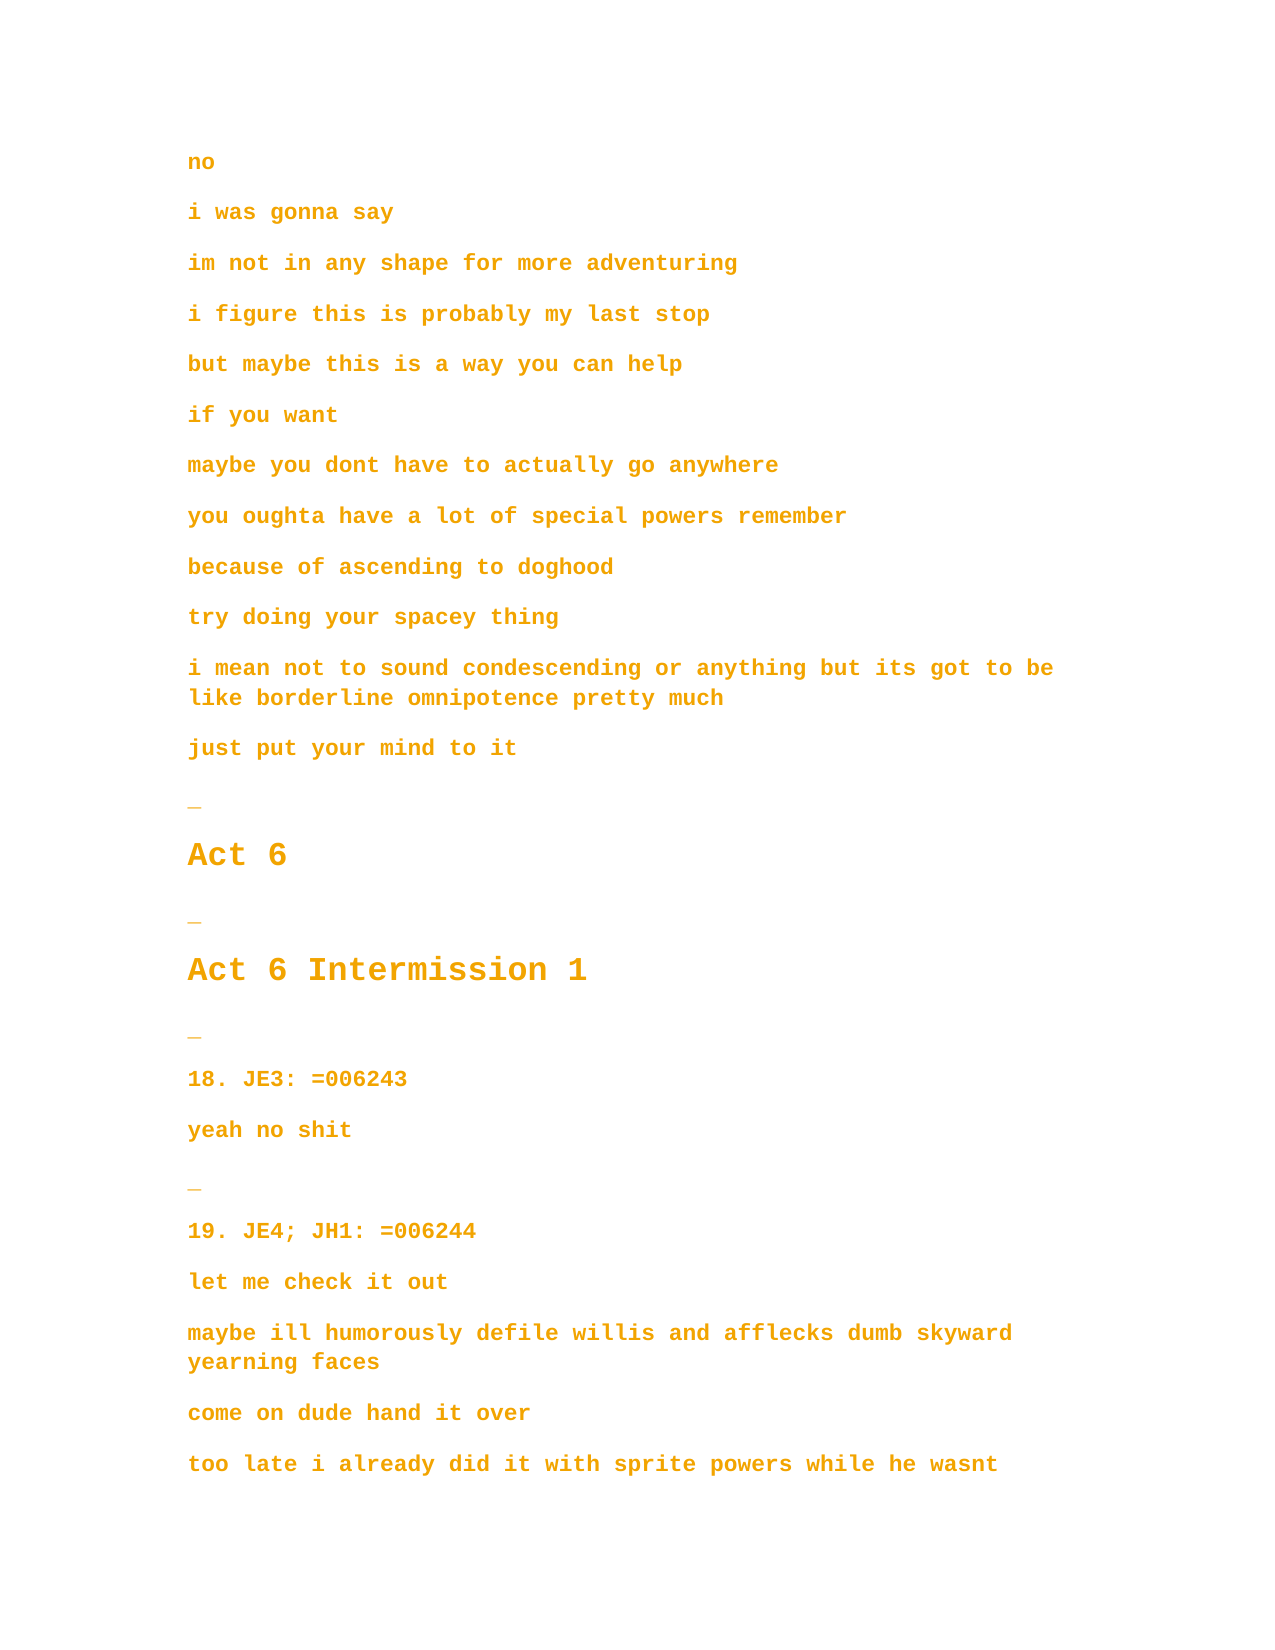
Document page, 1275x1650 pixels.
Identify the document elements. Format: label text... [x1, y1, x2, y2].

text 18. JE3: =006243 [187, 1068, 1087, 1094]
text because of ascending to doghood [187, 555, 1087, 581]
text no [187, 150, 1087, 176]
text _ [187, 1017, 1087, 1043]
text let me check it out [187, 1270, 1087, 1296]
text Act 6 Intermission 1 [187, 953, 1087, 991]
text but maybe this is a way you can help [187, 352, 1087, 378]
text just put your mind to it [187, 737, 1087, 763]
text Act 6 [187, 838, 1087, 876]
text i was gonna say [187, 201, 1087, 227]
text try doing your spacey thing [187, 606, 1087, 632]
text _ [187, 787, 1087, 813]
text if you want [187, 403, 1087, 429]
text yeah no shit [187, 1118, 1087, 1144]
text you oughta have a lot of special powers remember [187, 504, 1087, 530]
text _ [187, 1169, 1087, 1195]
text come on dude hand it over [187, 1401, 1087, 1427]
text maybe ill humorously defile willis and afflecks dumb skyward yearning faces [187, 1321, 1087, 1377]
text too late i already did it with sprite powers while he wasnt [187, 1452, 1087, 1478]
text 19. JE4; JH1: =006244 [187, 1219, 1087, 1246]
text maybe you dont have to actually go anywhere [187, 454, 1087, 480]
text i mean not to sound condescending or anything but its got to be like borderline omnipotence pretty much [187, 656, 1087, 712]
text _ [187, 902, 1087, 928]
text i figure this is probably my last stop [187, 302, 1087, 328]
text im not in any shape for more adventuring [187, 251, 1087, 277]
